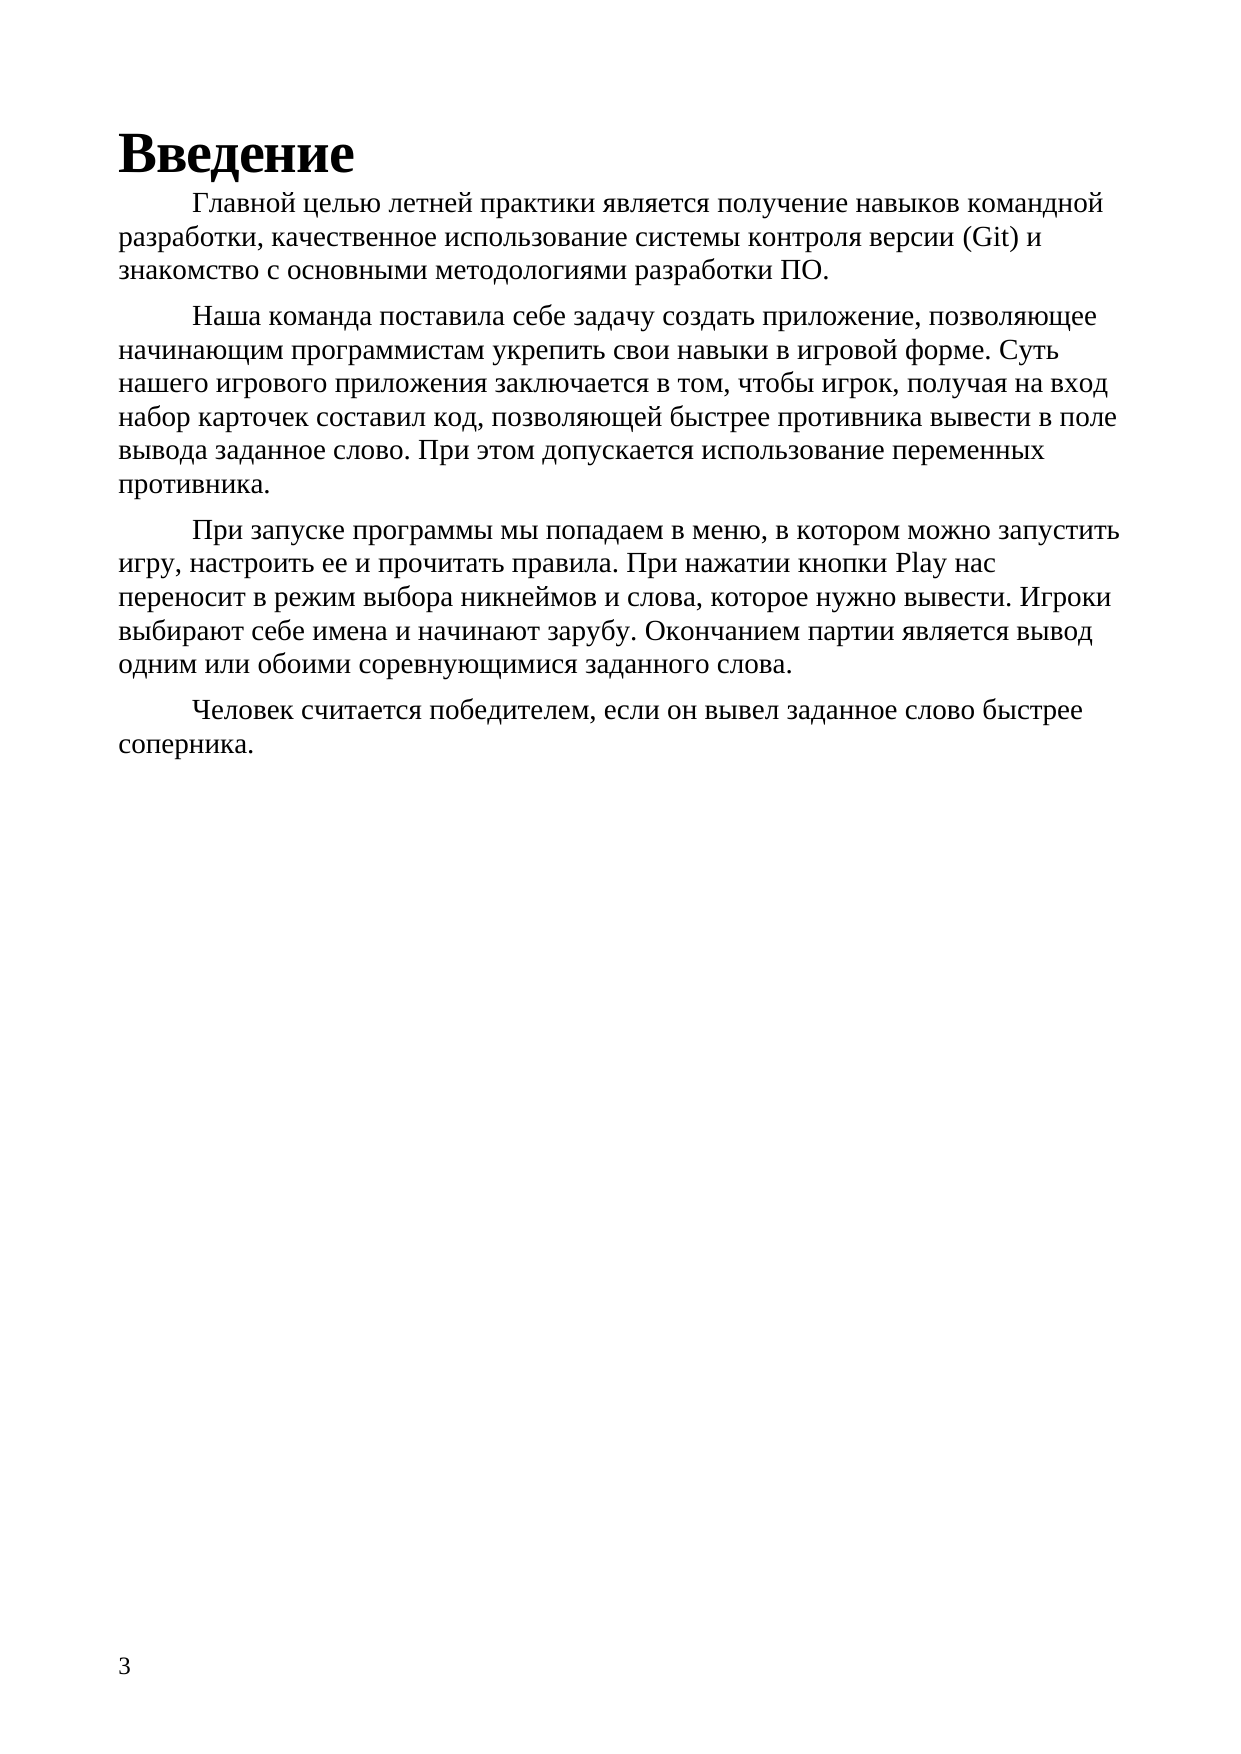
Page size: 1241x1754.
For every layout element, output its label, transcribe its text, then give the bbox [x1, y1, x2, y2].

subtitle Человек считается победителем, если он вывел заданное слово быстрее соперника. [118, 692, 1122, 759]
title Введение [118, 118, 1122, 185]
subtitle При запуске программы мы попадаем в меню, в котором можно запустить игру, настроить ее и прочитать правила. При нажатии кнопки Play нас переносит в режим выбора никнеймов и слова, которое нужно вывести. Игроки выбирают себе имена и начинают зарубу. Окончанием партии является вывод одним или обоими соревнующимися заданного слова. [118, 512, 1122, 680]
subtitle Главной целью летней практики является получение навыков командной разработки, качественное использование системы контроля версии (Git) и знакомство с основными методологиями разработки ПО. [118, 185, 1122, 286]
subtitle Наша команда поставила себе задачу создать приложение, позволяющее начинающим программистам укрепить свои навыки в игровой форме. Суть нашего игрового приложения заключается в том, чтобы игрок, получая на вход набор карточек составил код, позволяющей быстрее противника вывести в поле вывода заданное слово. При этом допускается использование переменных противника. [118, 298, 1122, 499]
